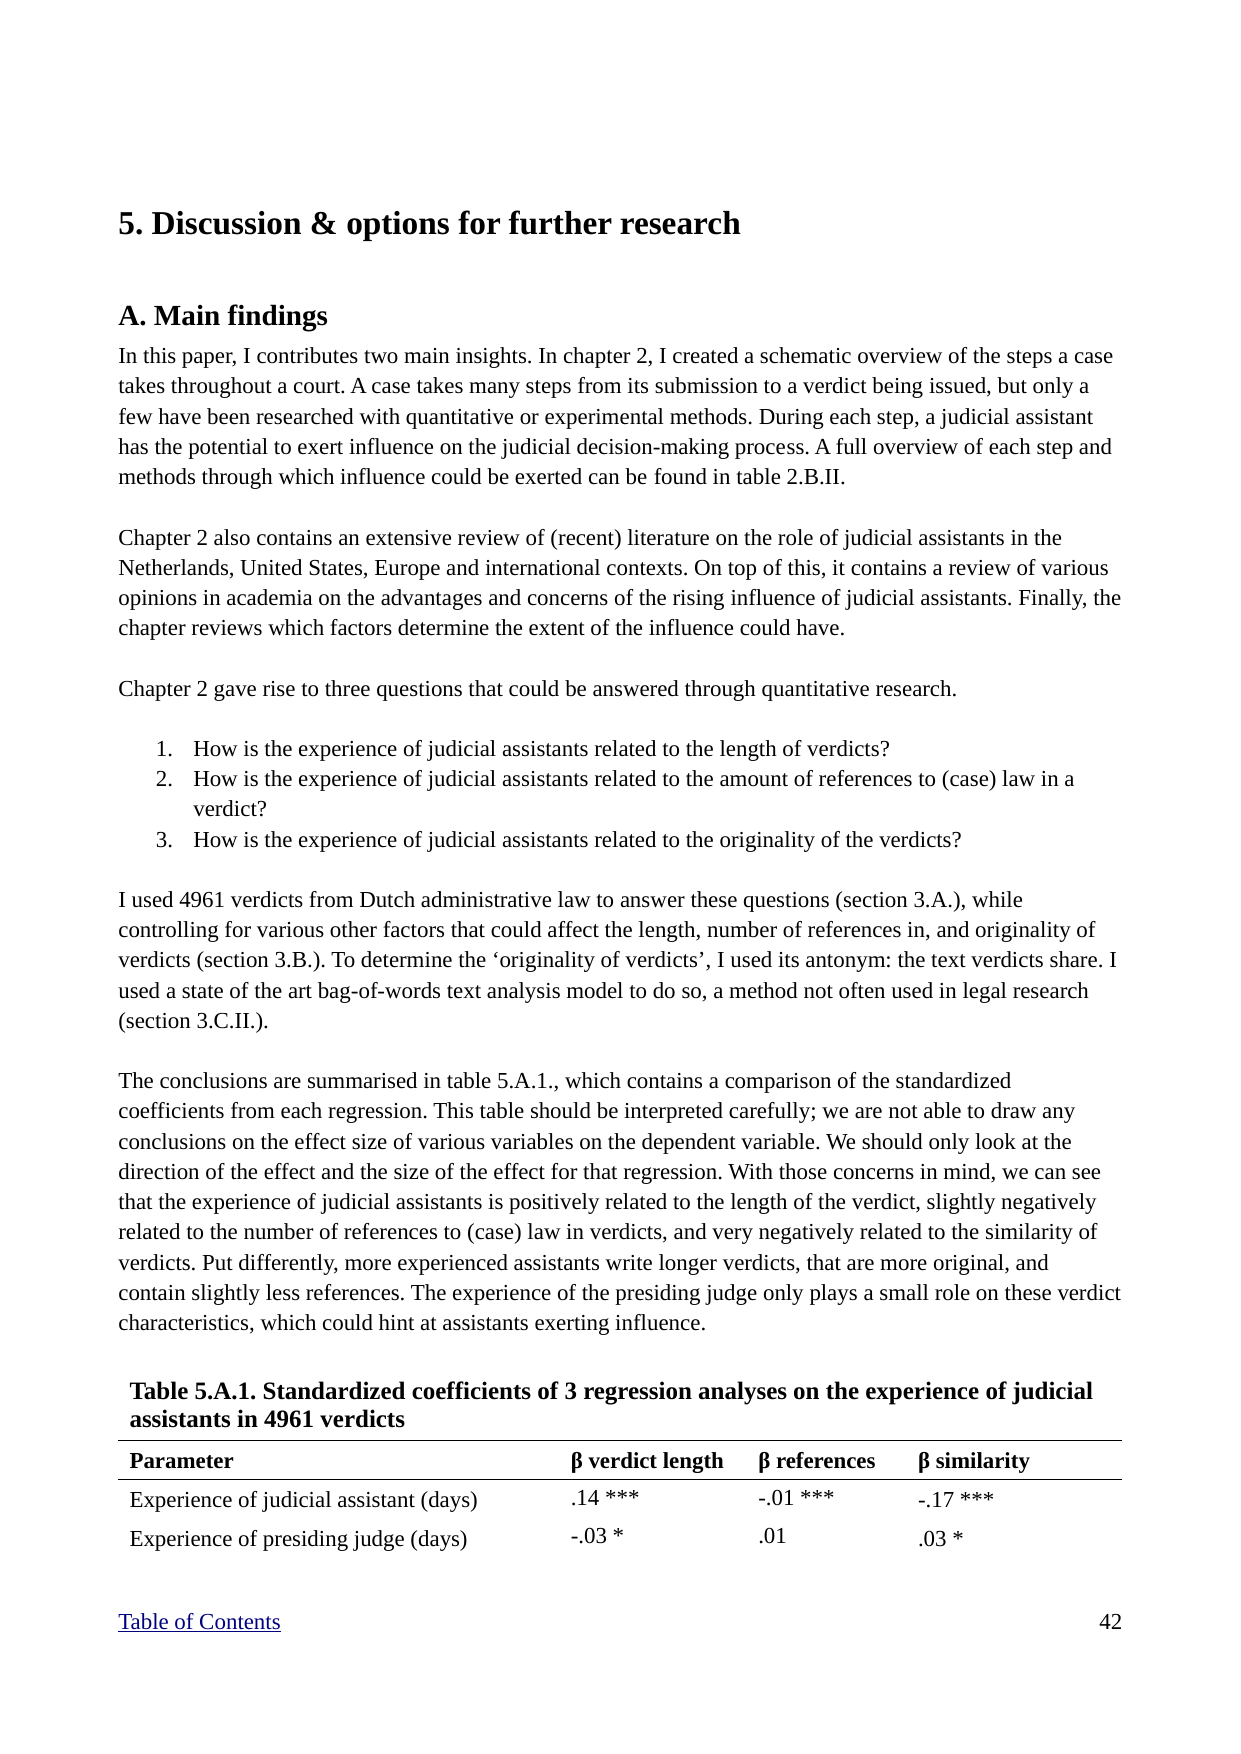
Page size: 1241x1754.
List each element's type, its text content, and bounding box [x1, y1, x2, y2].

table_cell Experience of presiding judge (days) [118, 1519, 559, 1557]
subtitle A. Main findings [118, 298, 1122, 332]
table_cell .01 [747, 1519, 907, 1557]
table_cell β references [747, 1441, 907, 1479]
table_cell β verdict length [559, 1441, 747, 1479]
table_cell -.03 * [559, 1519, 747, 1557]
list How is the experience of judicial assistants related to the length of verdicts? [156, 735, 1122, 761]
table_cell -.01 *** [747, 1480, 907, 1519]
table_cell .03 * [907, 1519, 1122, 1557]
table_header Table 5.A.1. Standardized coefficients of 3 regression analyses on the experience of judicial assistants in 4961 verdicts [118, 1370, 1122, 1439]
text Chapter 2 gave rise to three questions that could be answered through quantitative research. [118, 675, 1122, 701]
text I used 4961 verdicts from Dutch administrative law to answer these questions (section 3.A.), while controlling for various other factors that could affect the length, number of references in, and originality of verdicts (section 3.B.). To determine the ‘originality of verdicts’, I used its antonym: the text verdicts share. I used a state of the art bag-of-words text analysis model to do so, a method not often used in legal research (section 3.C.II.). [118, 886, 1122, 1033]
table_cell β similarity [907, 1441, 1122, 1479]
text In this paper, I contributes two main insights. In chapter 2, I created a schematic overview of the steps a case takes throughout a court. A case takes many steps from its submission to a verdict being issued, but only a few have been researched with quantitative or experimental methods. During each step, a judicial assistant has the potential to exert influence on the judicial decision-making process. A full overview of each step and methods through which influence could be exerted can be found in table 2.B.II. [118, 342, 1122, 489]
table_cell -.17 *** [907, 1480, 1122, 1519]
text The conclusions are summarised in table 5.A.1., which contains a comparison of the standardized coefficients from each regression. This table should be interpreted carefully; we are not able to draw any conclusions on the effect size of various variables on the dependent variable. We should only look at the direction of the effect and the size of the effect for that regression. With those concerns in mind, we can see that the experience of judicial assistants is positively related to the length of the verdict, slightly negatively related to the number of references to (case) law in verdicts, and very negatively related to the similarity of verdicts. Put differently, more experienced assistants write longer verdicts, that are more original, and contain slightly less references. The experience of the presiding judge only plays a small role on these verdict characteristics, which could hint at assistants exerting influence. [118, 1067, 1122, 1335]
table_cell Parameter [118, 1441, 559, 1479]
text Chapter 2 also contains an extensive review of (recent) literature on the role of judicial assistants in the Netherlands, United States, Europe and international contexts. On top of this, it contains a review of various opinions in academia on the advantages and concerns of the rising influence of judicial assistants. Finally, the chapter reviews which factors determine the extent of the influence could have. [118, 524, 1122, 641]
list How is the experience of judicial assistants related to the amount of references to (case) law in a verdict? [156, 765, 1122, 822]
subtitle 5. Discussion & options for further research [118, 203, 1122, 241]
table_cell .14 *** [559, 1480, 747, 1519]
list How is the experience of judicial assistants related to the originality of the verdicts? [156, 826, 1122, 852]
table_cell Experience of judicial assistant (days) [118, 1480, 559, 1519]
